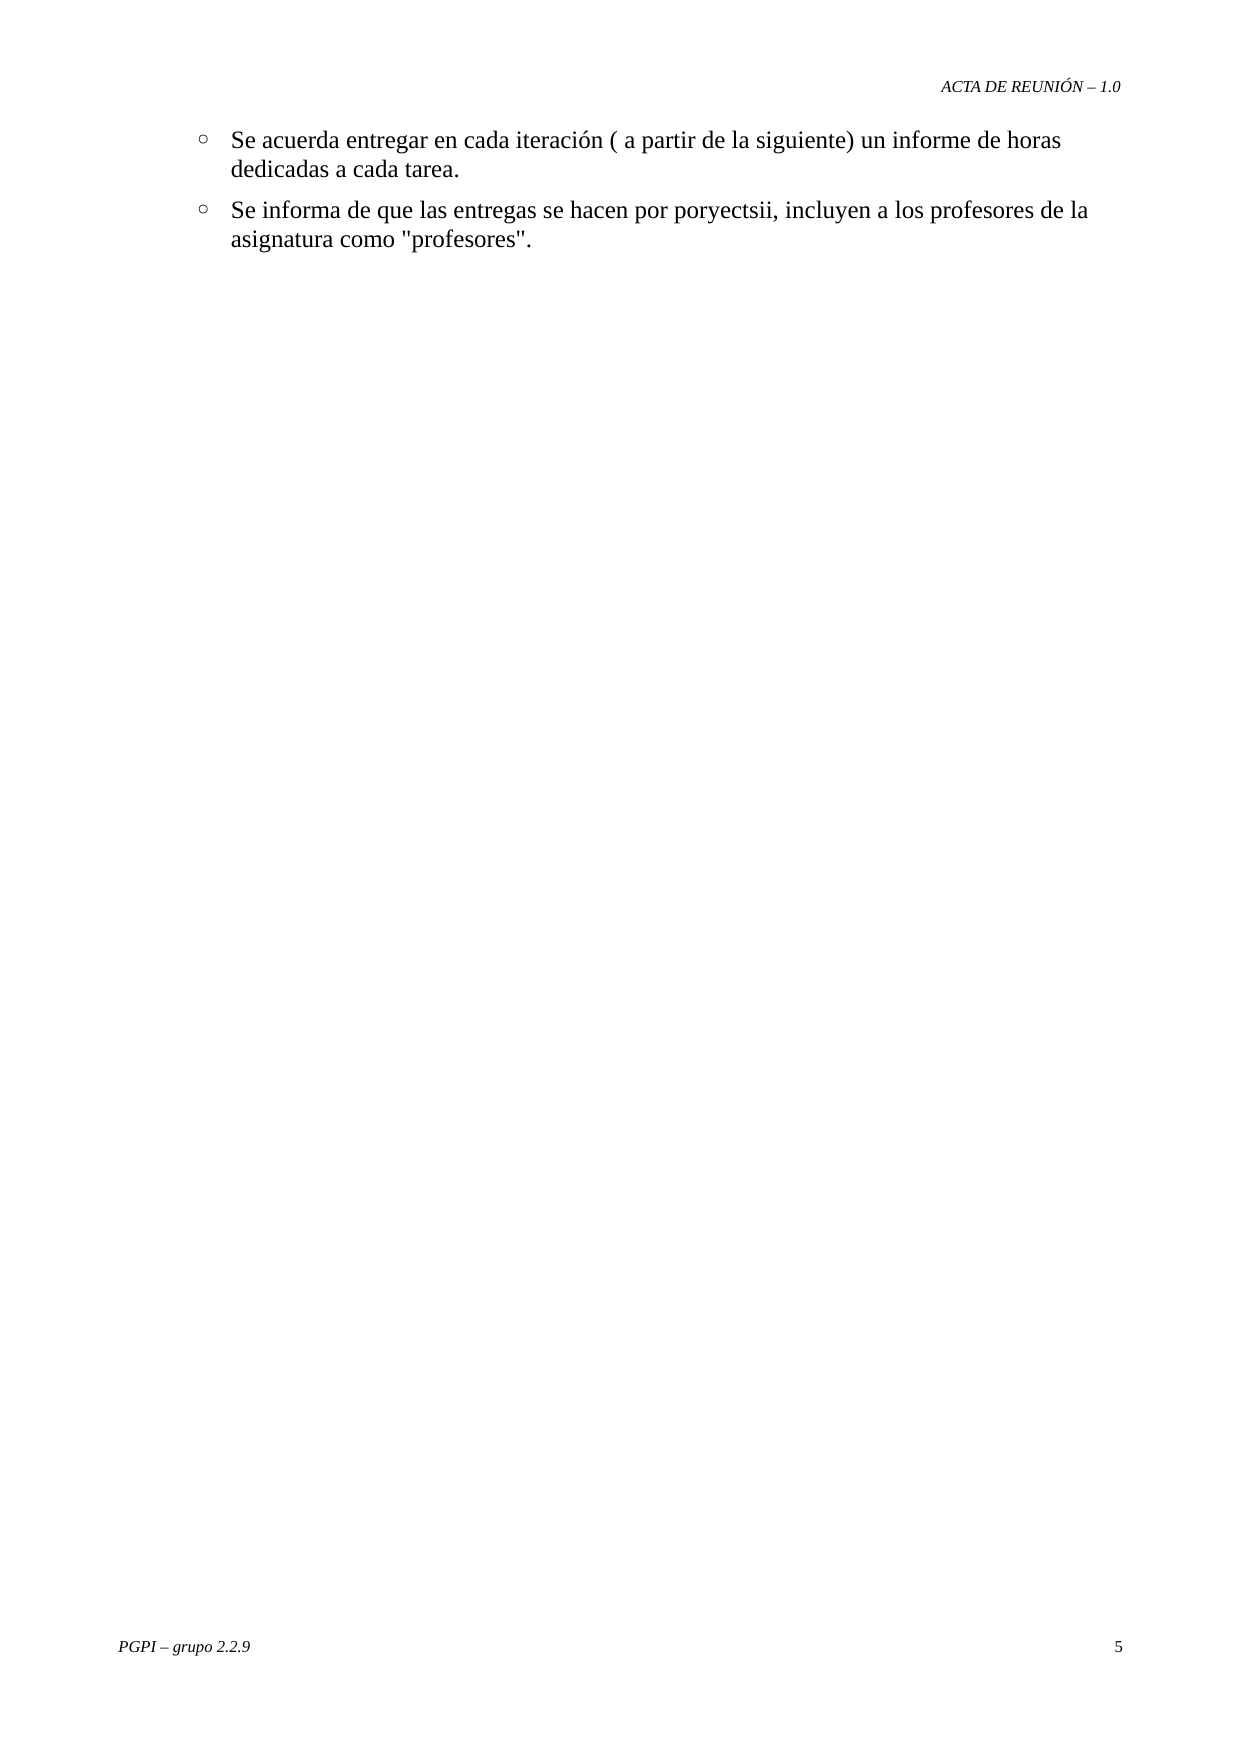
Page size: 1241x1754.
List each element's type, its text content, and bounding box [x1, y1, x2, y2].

list Se informa de que las entregas se hacen por poryectsii, incluyen a los profesores de la asignatura como "profesores". [193, 195, 1122, 253]
list Se acuerda entregar en cada iteración ( a partir de la siguiente) un informe de horas dedicadas a cada tarea. [193, 125, 1122, 183]
